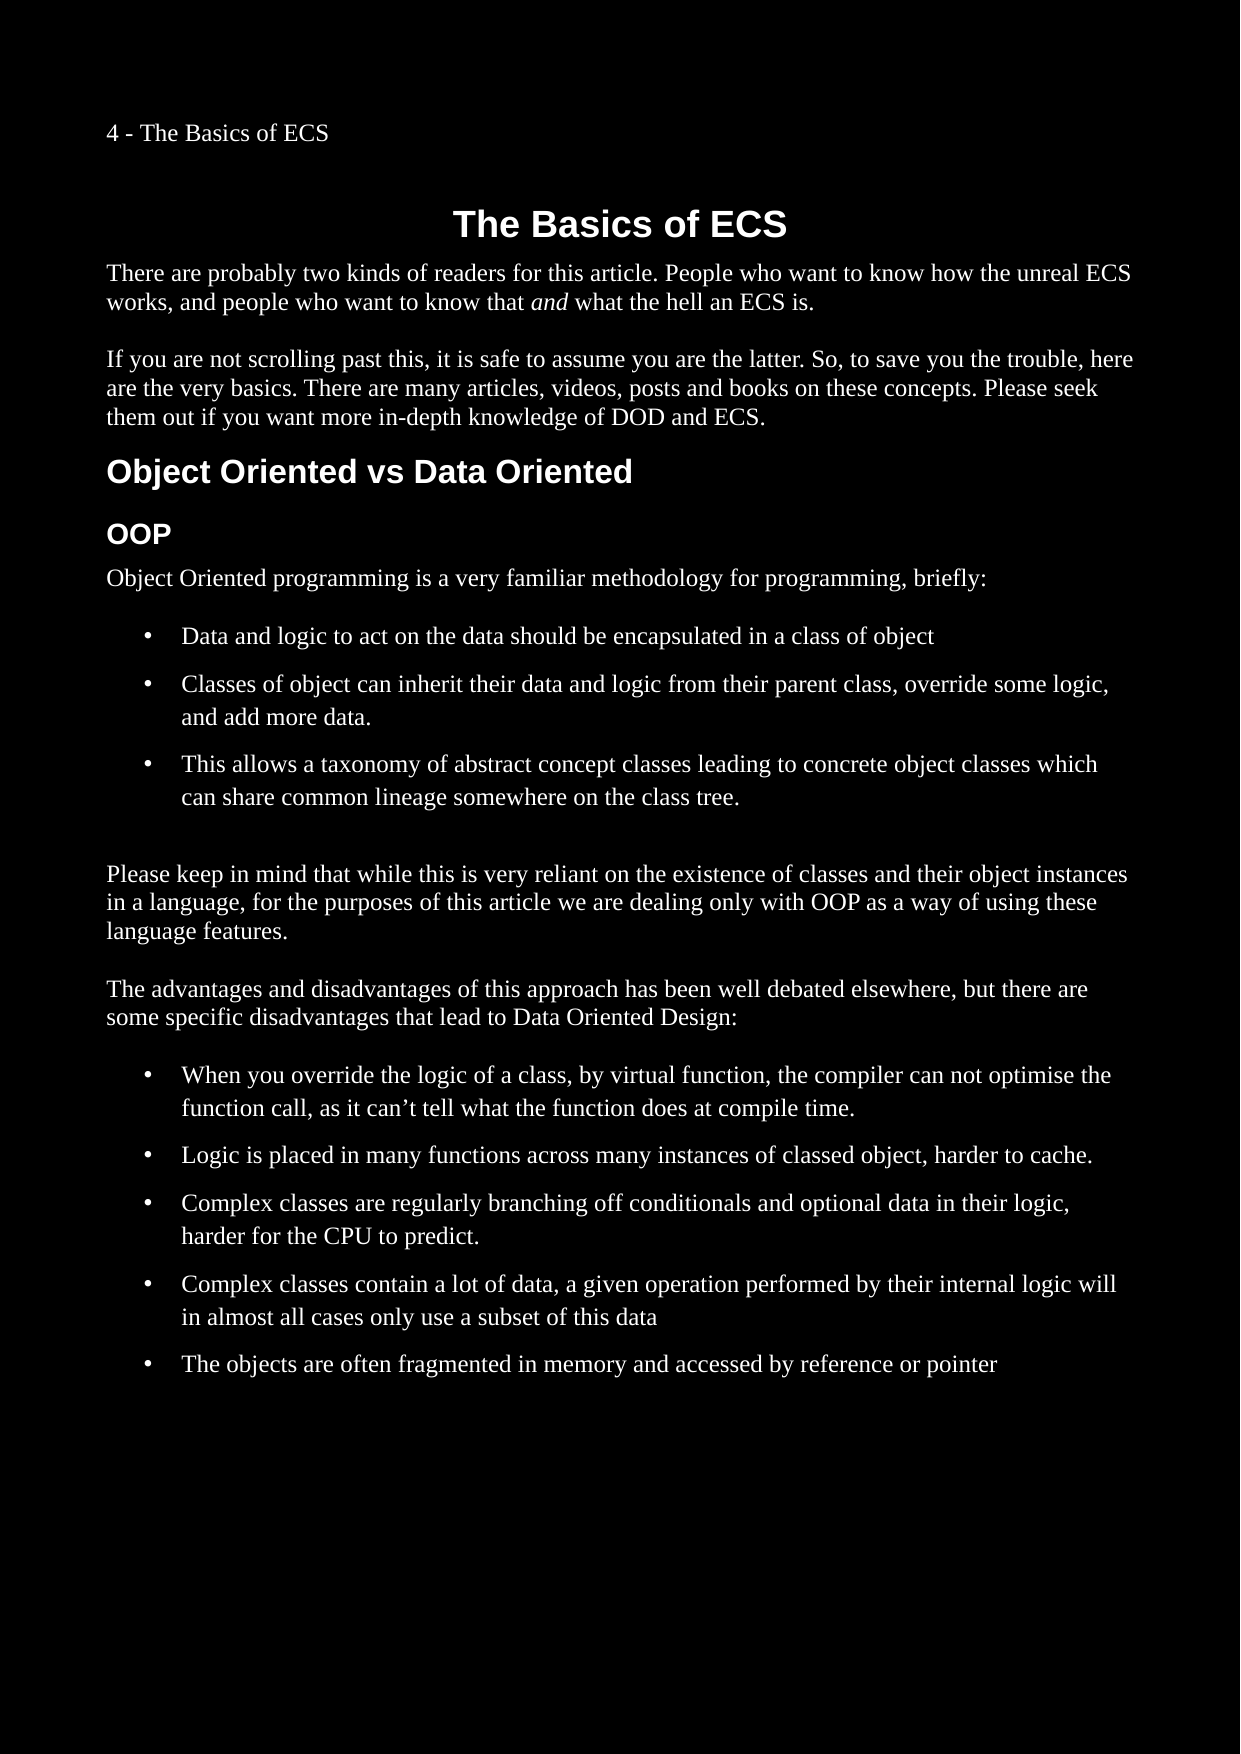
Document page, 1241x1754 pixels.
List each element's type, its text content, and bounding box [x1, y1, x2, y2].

text There are probably two kinds of readers for this article. People who want to know how the unreal ECS works, and people who want to know that and what the hell an ECS is. [106, 258, 1134, 316]
subtitle Object Oriented vs Data Oriented [106, 452, 1134, 490]
text The advantages and disadvantages of this approach has been well debated elsewhere, but there are some specific disadvantages that lead to Data Oriented Design: [106, 974, 1134, 1031]
list When you override the logic of a class, by virtual function, the compiler can not optimise the function call, as it can’t tell what the function does at compile time. [144, 1060, 1134, 1122]
text Please keep in mind that while this is very reliant on the existence of classes and their object instances in a language, for the purposes of this article we are dealing only with OOP as a way of using these language features. [106, 859, 1134, 945]
subtitle OOP [106, 517, 1134, 551]
text Object Oriented programming is a very familiar methodology for programming, briefly: [106, 563, 1134, 592]
list Data and logic to act on the data should be encapsulated in a class of object [144, 621, 1134, 650]
list Logic is placed in many functions across many instances of classed object, harder to cache. [144, 1141, 1134, 1169]
text If you are not scrolling past this, it is safe to assume you are the latter. So, to save you the trouble, here are the very basics. There are many articles, videos, posts and books on these concepts. Please seek them out if you want more in-depth knowledge of DOD and ECS. [106, 344, 1134, 431]
subtitle The Basics of ECS [106, 202, 1134, 246]
list Complex classes are regularly branching off conditionals and optional data in their logic, harder for the CPU to predict. [144, 1188, 1134, 1250]
list Classes of object can inherit their data and logic from their parent class, override some logic, and add more data. [144, 669, 1134, 730]
list The objects are often fragmented in memory and accessed by reference or pointer [144, 1349, 1134, 1378]
list Complex classes contain a lot of data, a given operation performed by their internal logic will in almost all cases only use a subset of this data [144, 1269, 1134, 1331]
list This allows a taxonomy of abstract concept classes leading to concrete object classes which can share common lineage somewhere on the class tree. [144, 749, 1134, 811]
